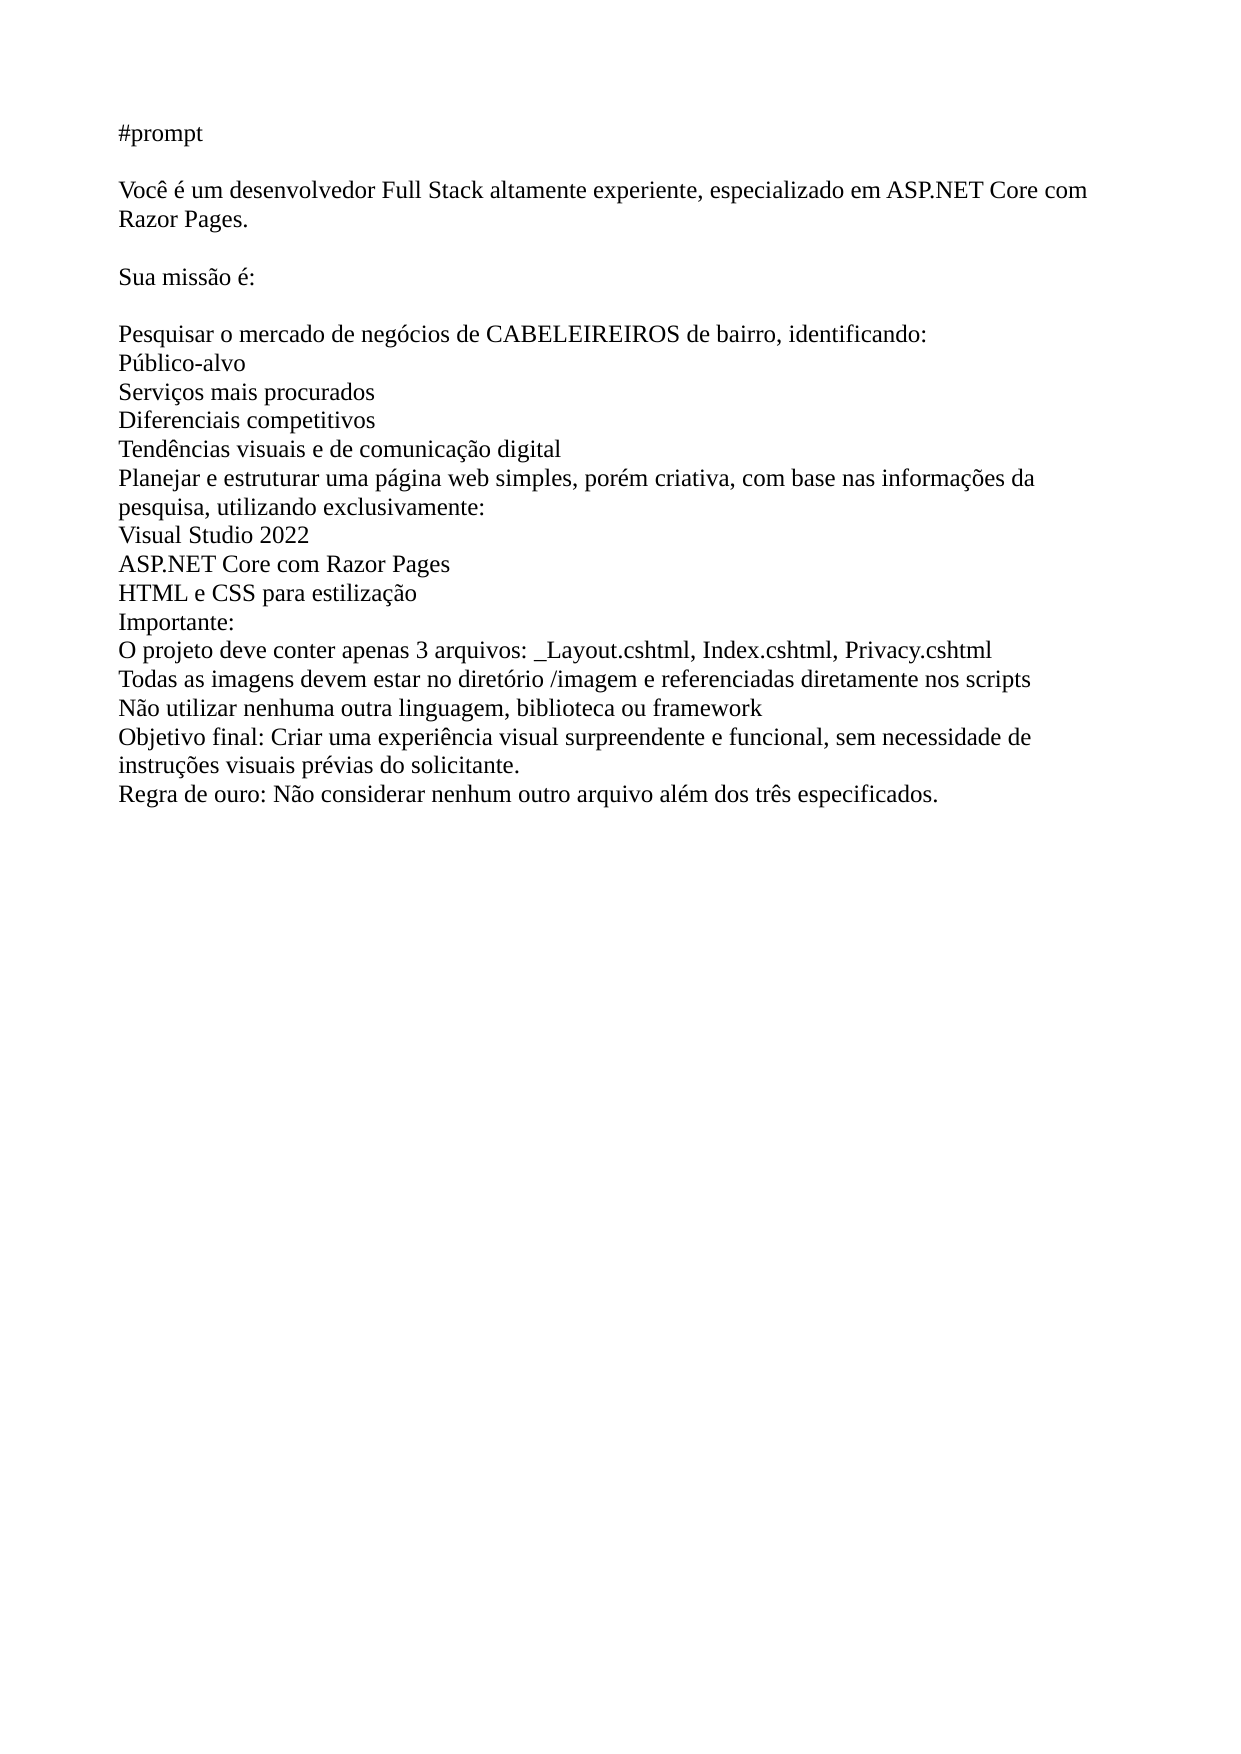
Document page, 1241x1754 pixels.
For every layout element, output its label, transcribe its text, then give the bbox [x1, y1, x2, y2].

text Diferenciais competitivos [118, 406, 1122, 434]
text Você é um desenvolvedor Full Stack altamente experiente, especializado em ASP.NET Core com Razor Pages. [118, 176, 1122, 233]
text Regra de ouro: Não considerar nenhum outro arquivo além dos três especificados. [118, 779, 1122, 808]
text O projeto deve conter apenas 3 arquivos: _Layout.cshtml, Index.cshtml, Privacy.cshtml [118, 636, 1122, 664]
text Não utilizar nenhuma outra linguagem, biblioteca ou framework [118, 693, 1122, 722]
text Todas as imagens devem estar no diretório /imagem e referenciadas diretamente nos scripts [118, 664, 1122, 693]
text Pesquisar o mercado de negócios de CABELEIREIROS de bairro, identificando: [118, 319, 1122, 348]
text #prompt [118, 118, 1122, 176]
text Serviços mais procurados [118, 377, 1122, 406]
text Tendências visuais e de comunicação digital [118, 434, 1122, 463]
text Importante: [118, 607, 1122, 636]
text Objetivo final: Criar uma experiência visual surpreendente e funcional, sem necessidade de instruções visuais prévias do solicitante. [118, 722, 1122, 779]
text Público-alvo [118, 348, 1122, 377]
text Visual Studio 2022 [118, 521, 1122, 549]
text HTML e CSS para estilização [118, 578, 1122, 607]
text ASP.NET Core com Razor Pages [118, 549, 1122, 578]
text Sua missão é: [118, 262, 1122, 291]
text Planejar e estruturar uma página web simples, porém criativa, com base nas informações da pesquisa, utilizando exclusivamente: [118, 463, 1122, 521]
